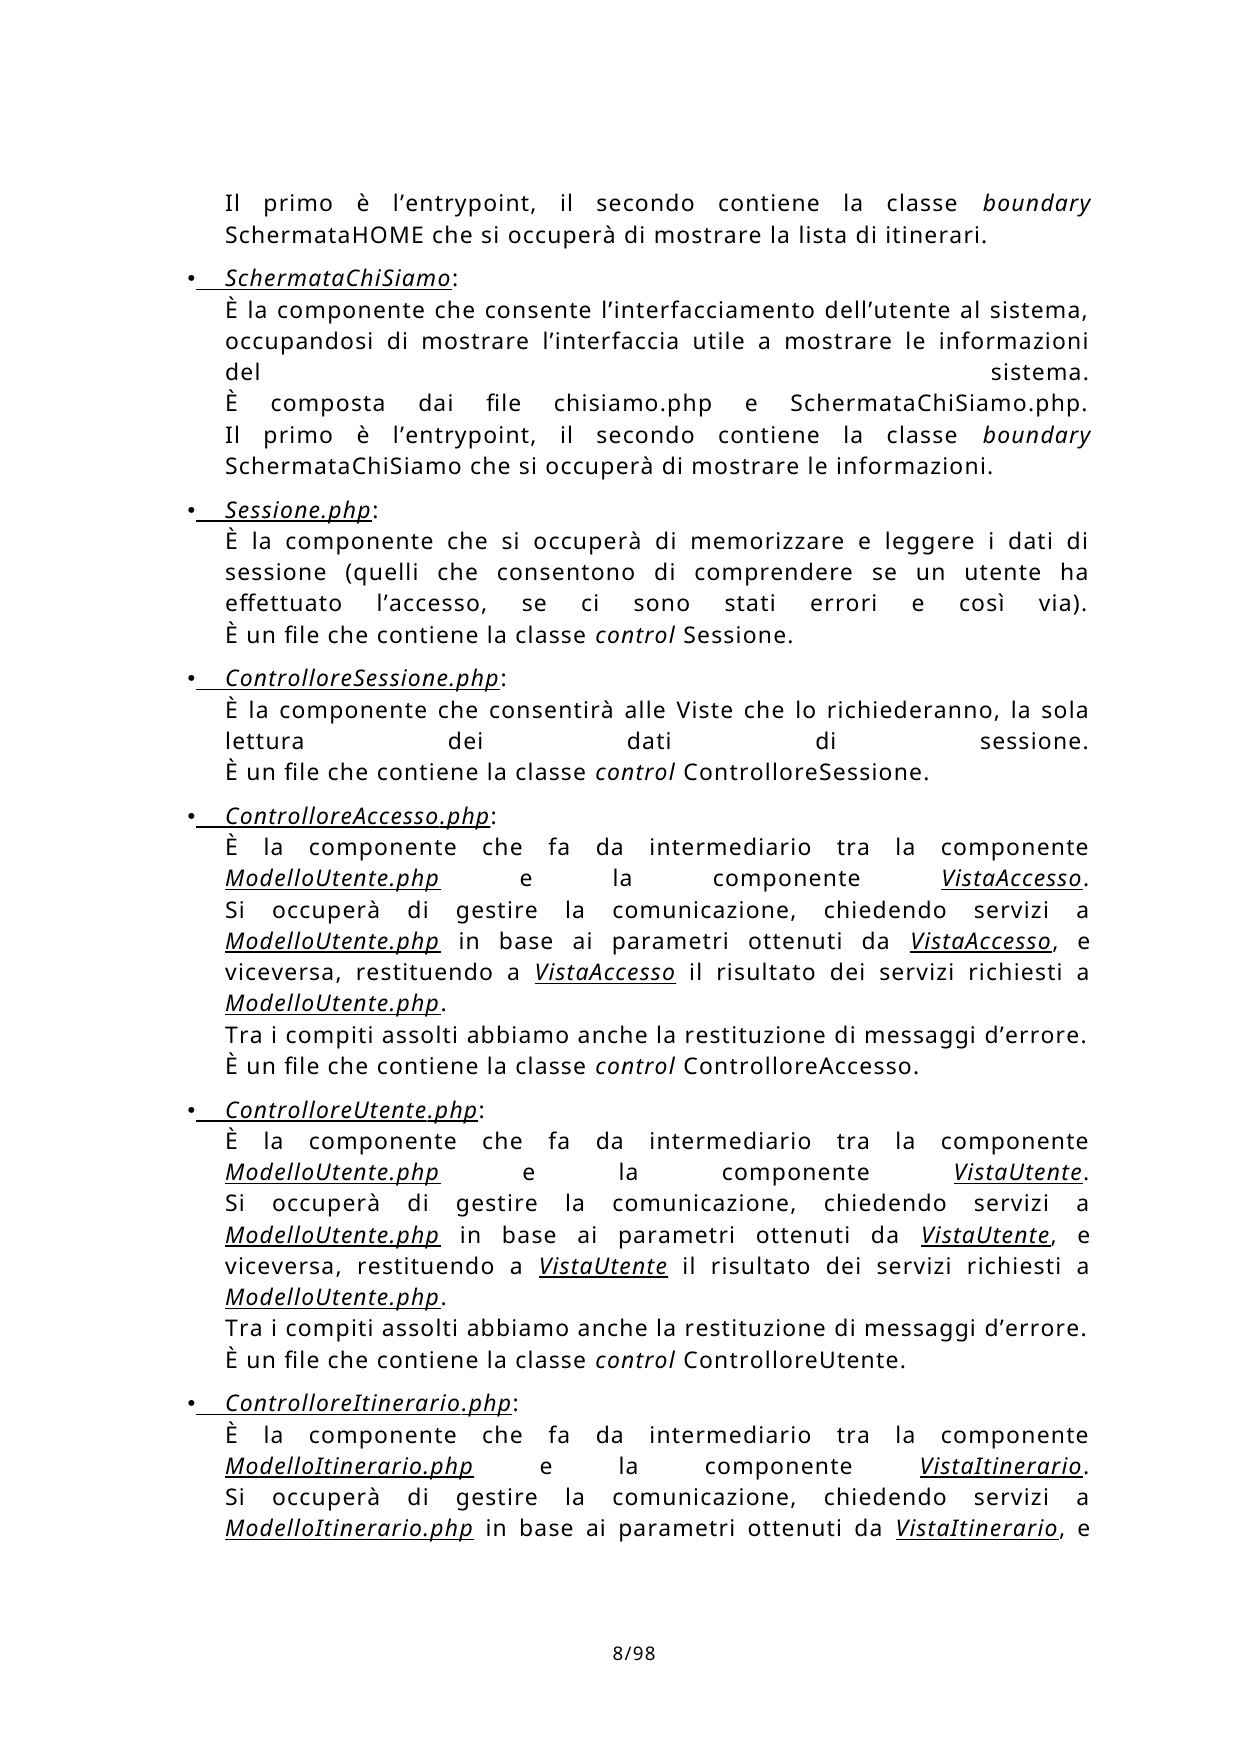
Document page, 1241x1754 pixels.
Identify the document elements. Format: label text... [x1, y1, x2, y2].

list Il primo è l’entrypoint, il secondo contiene la classe boundary SchermataHOME che si occuperà di mostrare la lista di itinerari. [187, 187, 1090, 250]
list ControlloreSessione.php: È la componente che consentirà alle Viste che lo richiederanno, la sola lettura dei dati di sessione. È un file che contiene la classe control ControlloreSessione. [187, 662, 1090, 787]
list ControlloreItinerario.php: È la componente che fa da intermediario tra la componente ModelloItinerario.php e la componente VistaItinerario. Si occuperà di gestire la comunicazione, chiedendo servizi a ModelloItinerario.php in base ai parametri ottenuti da VistaItinerario, e [187, 1387, 1090, 1543]
list Sessione.php: È la componente che si occuperà di memorizzare e leggere i dati di sessione (quelli che consentono di comprendere se un utente ha effettuato l’accesso, se ci sono stati errori e così via). È un file che contiene la classe control Sessione. [187, 493, 1090, 650]
list ControlloreAccesso.php: È la componente che fa da intermediario tra la componente ModelloUtente.php e la componente VistaAccesso. Si occuperà di gestire la comunicazione, chiedendo servizi a ModelloUtente.php in base ai parametri ottenuti da VistaAccesso, e viceversa, restituendo a VistaAccesso il risultato dei servizi richiesti a ModelloUtente.php. Tra i compiti assolti abbiamo anche la restituzione di messaggi d’errore. È un file che contiene la classe control ControlloreAccesso. [187, 800, 1090, 1081]
list ControlloreUtente.php: È la componente che fa da intermediario tra la componente ModelloUtente.php e la componente VistaUtente. Si occuperà di gestire la comunicazione, chiedendo servizi a ModelloUtente.php in base ai parametri ottenuti da VistaUtente, e viceversa, restituendo a VistaUtente il risultato dei servizi richiesti a ModelloUtente.php. Tra i compiti assolti abbiamo anche la restituzione di messaggi d’errore. È un file che contiene la classe control ControlloreUtente. [187, 1093, 1090, 1375]
list SchermataChiSiamo: È la componente che consente l’interfacciamento dell’utente al sistema, occupandosi di mostrare l’interfaccia utile a mostrare le informazioni del sistema. È composta dai file chisiamo.php e SchermataChiSiamo.php. Il primo è l’entrypoint, il secondo contiene la classe boundary SchermataChiSiamo che si occuperà di mostrare le informazioni. [187, 262, 1090, 481]
